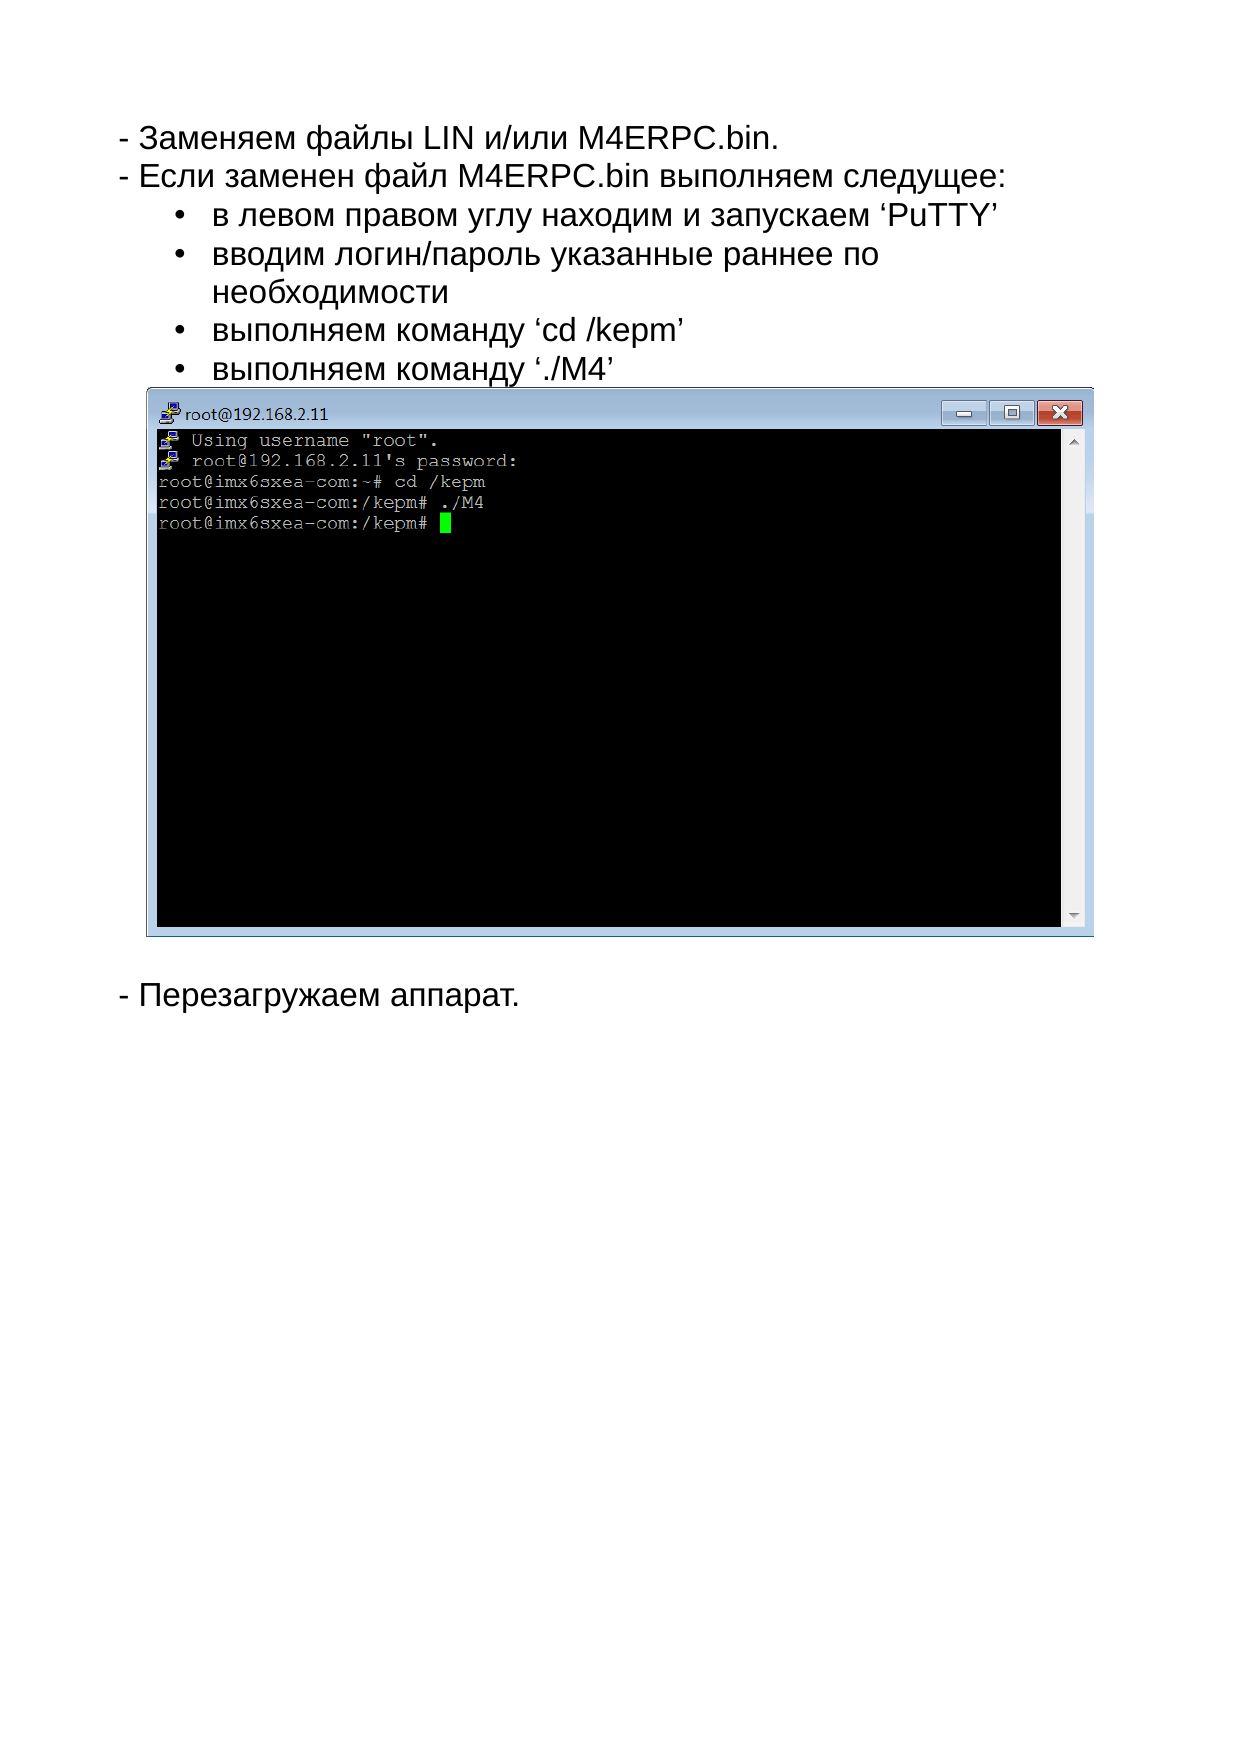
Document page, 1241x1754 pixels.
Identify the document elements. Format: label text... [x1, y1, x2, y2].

list в левом правом углу находим и запускаем ‘PuTTY’ [174, 195, 1122, 233]
list вводим логин/пароль указанные раннее по необходимости [174, 233, 1122, 311]
text - Заменяем файлы LIN и/или M4ERPC.bin. [118, 118, 1122, 157]
list выполняем команду ‘./M4’ [174, 349, 1122, 388]
picture [146, 387, 1094, 937]
text - Если заменен файл M4ERPC.bin выполняем следущее: [118, 157, 1122, 195]
list выполняем команду ‘cd /kepm’ [174, 311, 1122, 349]
text - Перезагружаем аппарат. [118, 975, 1122, 1013]
